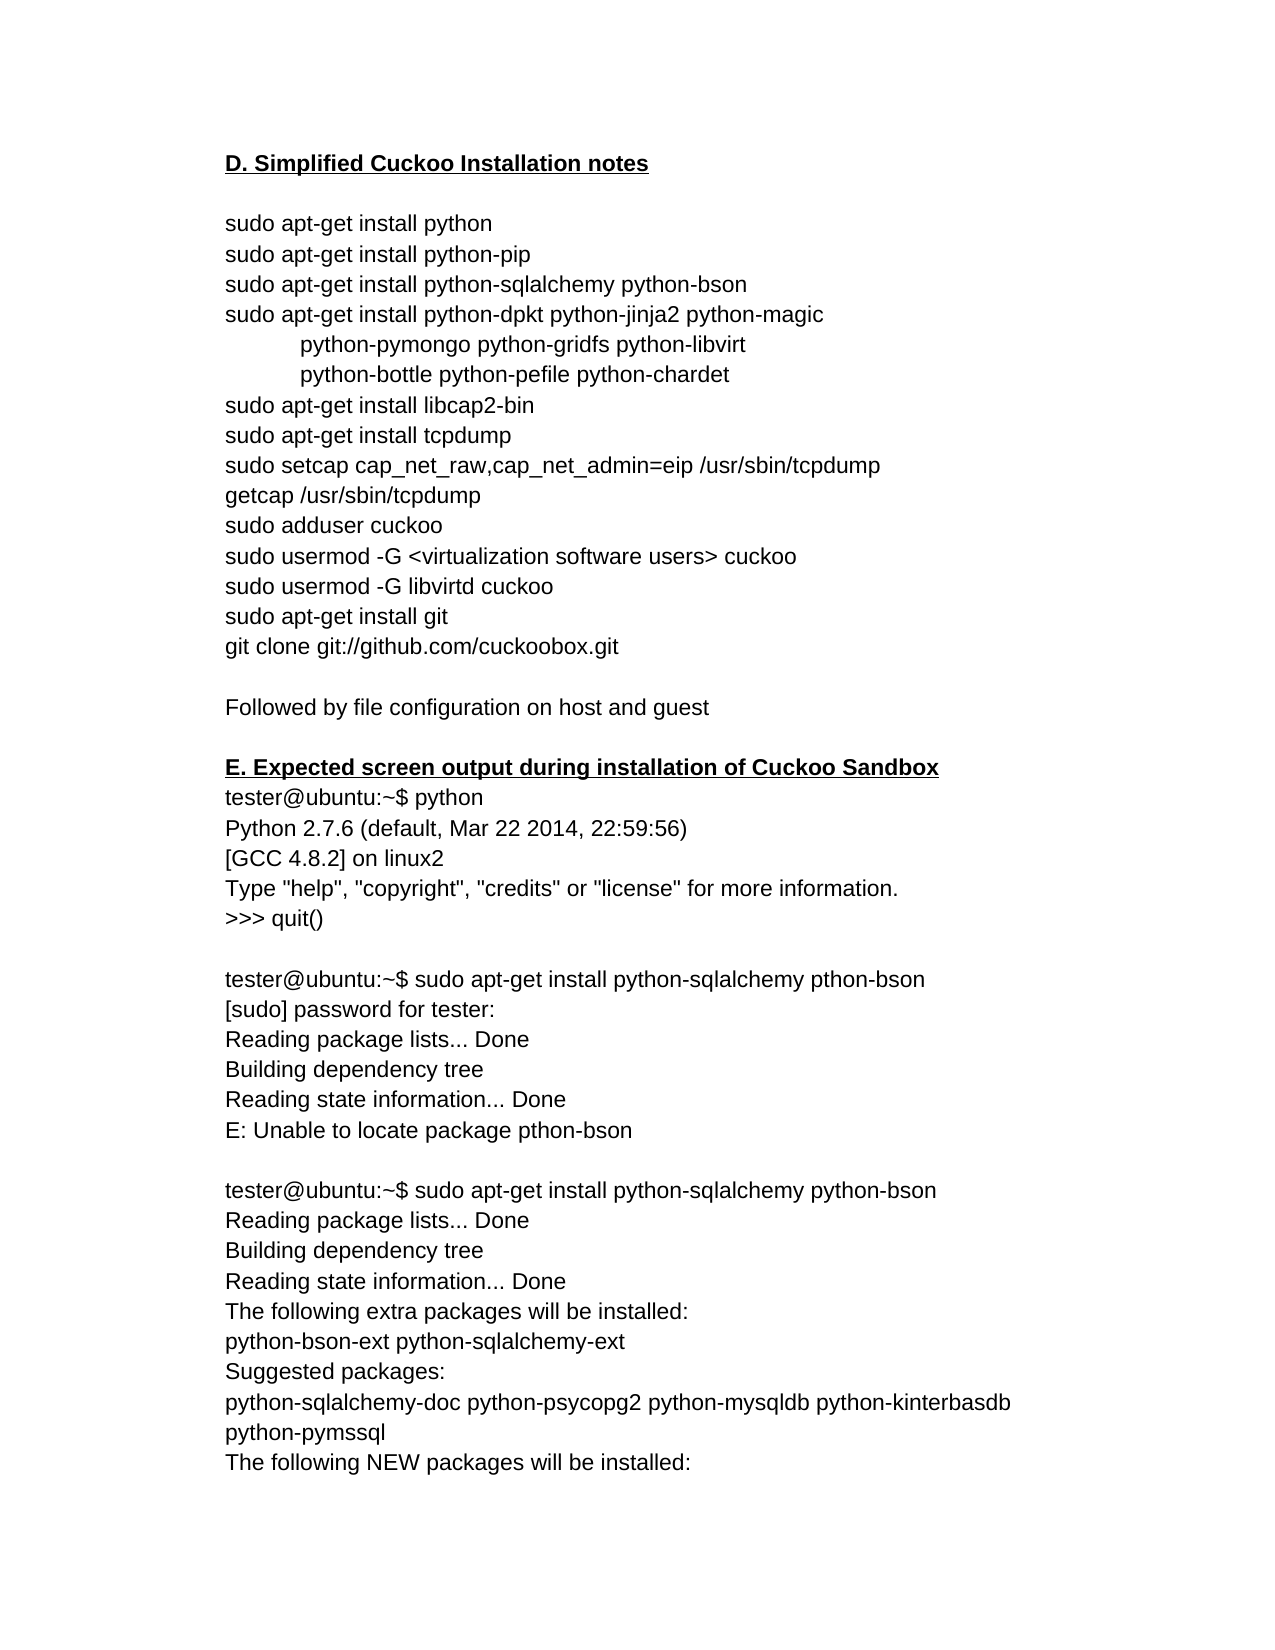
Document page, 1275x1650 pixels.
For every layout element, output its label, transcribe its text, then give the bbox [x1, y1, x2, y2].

text >>> quit() [150, 905, 1125, 932]
text Type "help", "copyright", "credits" or "license" for more information. [150, 875, 1125, 901]
text sudo apt-get install git [225, 603, 1125, 629]
text sudo apt-get install python [150, 210, 1125, 237]
text sudo usermod -G libvirtd cuckoo [150, 573, 1125, 599]
text python-sqlalchemy-doc python-psycopg2 python-mysqldb python-kinterbasdb [150, 1388, 1125, 1415]
text sudo usermod -G <virtualization software users> cuckoo [150, 543, 1125, 569]
text Followed by file configuration on host and guest [225, 694, 1125, 720]
text python-pymongo python-gridfs python-libvirt [300, 331, 1125, 358]
text [sudo] password for tester: [150, 996, 1125, 1022]
text [GCC 4.8.2] on linux2 [150, 845, 1125, 871]
text Reading state information... Done [150, 1086, 1125, 1113]
text D. Simplified Cuckoo Installation notes [150, 150, 1125, 176]
text Building dependency tree [150, 1056, 1125, 1083]
text The following NEW packages will be installed: [150, 1449, 1125, 1475]
text sudo apt-get install python-sqlalchemy python-bson [150, 271, 1125, 297]
text python-pymssql [150, 1419, 1125, 1445]
text E. Expected screen output during installation of Cuckoo Sandbox [150, 754, 1125, 781]
text sudo setcap cap_net_raw,cap_net_admin=eip /usr/sbin/tcpdump [225, 452, 1125, 478]
text The following extra packages will be installed: [150, 1298, 1125, 1324]
text Python 2.7.6 (default, Mar 22 2014, 22:59:56) [150, 814, 1125, 841]
text Suggested packages: [150, 1358, 1125, 1385]
text tester@ubuntu:~$ sudo apt-get install python-sqlalchemy python-bson [150, 1177, 1125, 1203]
text getcap /usr/sbin/tcpdump [150, 482, 1125, 509]
text python-bottle python-pefile python-chardet [225, 361, 1125, 388]
text Reading package lists... Done [150, 1026, 1125, 1052]
text sudo apt-get install libcap2-bin [225, 392, 1125, 418]
text Building dependency tree [150, 1237, 1125, 1264]
text tester@ubuntu:~$ python [150, 784, 1125, 811]
text sudo apt-get install python-pip [150, 241, 1125, 267]
text Reading state information... Done [150, 1268, 1125, 1294]
text E: Unable to locate package pthon-bson [150, 1117, 1125, 1143]
text sudo apt-get install python-dpkt python-jinja2 python-magic [225, 301, 1125, 327]
text tester@ubuntu:~$ sudo apt-get install python-sqlalchemy pthon-bson [150, 966, 1125, 992]
text sudo apt-get install tcpdump [225, 422, 1125, 448]
text git clone git://github.com/cuckoobox.git [225, 633, 1125, 660]
text sudo adduser cuckoo [225, 512, 1125, 539]
text python-bson-ext python-sqlalchemy-ext [150, 1328, 1125, 1354]
text Reading package lists... Done [150, 1207, 1125, 1234]
